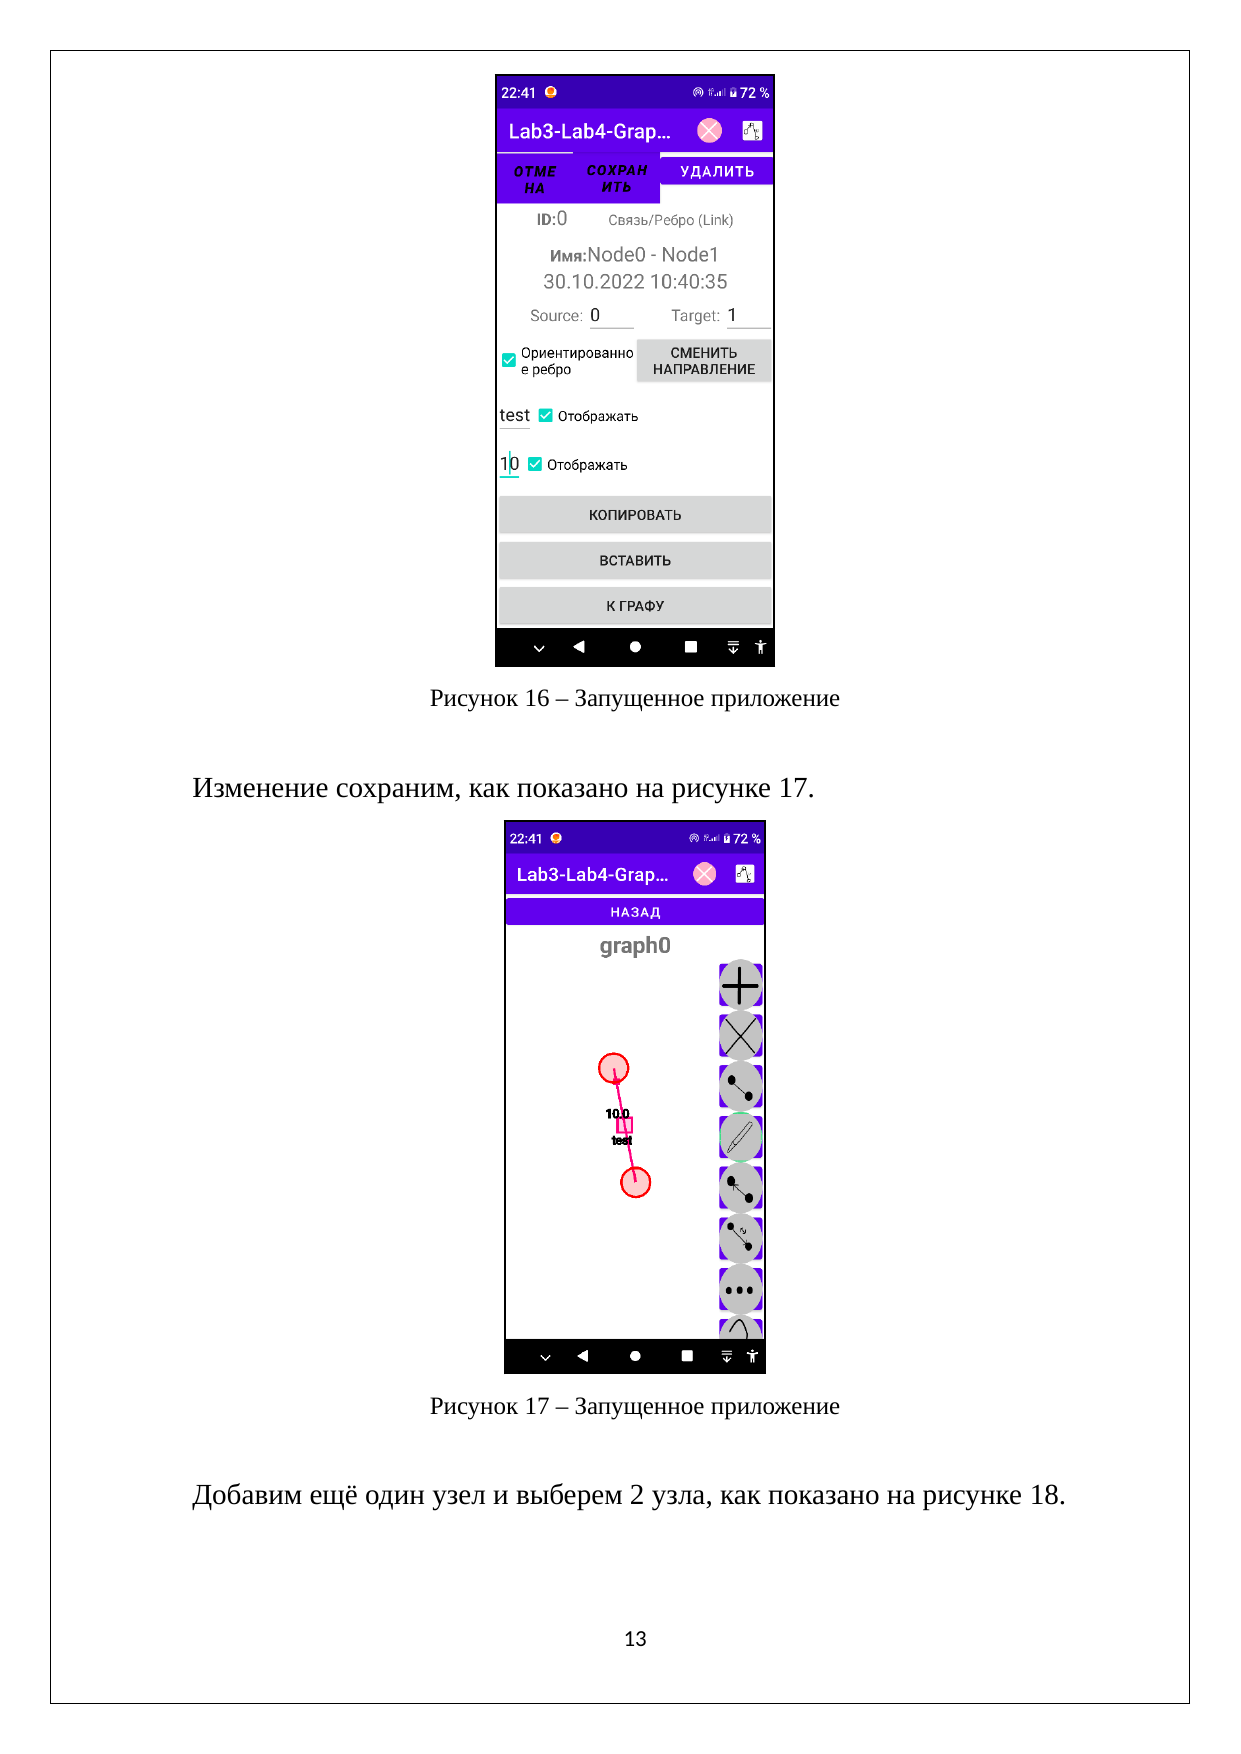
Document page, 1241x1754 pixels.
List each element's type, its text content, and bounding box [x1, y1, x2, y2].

text Изменение сохраним, как показано на рисунке 17. [118, 770, 1152, 803]
text Рисунок 17 – Запущенное приложение [118, 1391, 1152, 1420]
text Рисунок 16 – Запущенное приложение [118, 683, 1152, 712]
text Добавим ещё один узел и выберем 2 узла, как показано на рисунке 18. [118, 1477, 1152, 1511]
